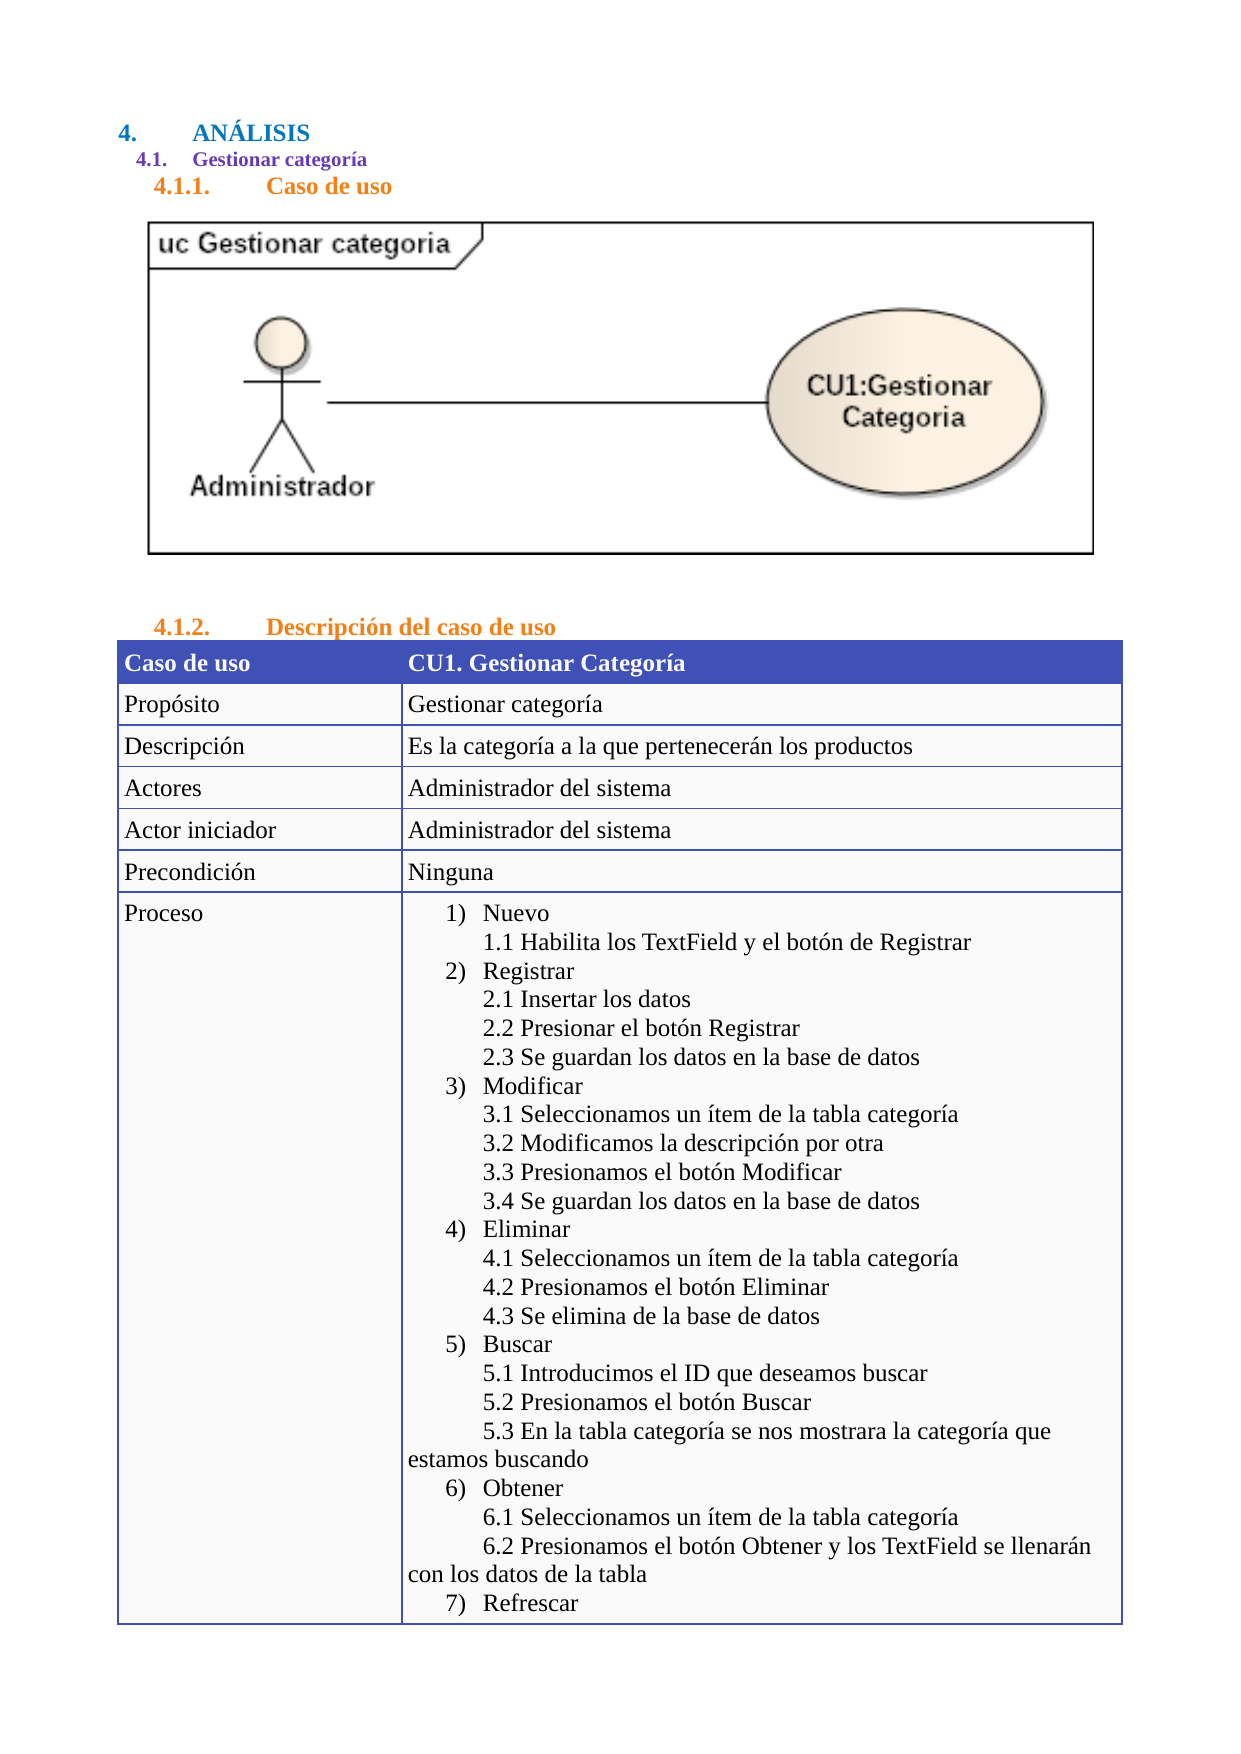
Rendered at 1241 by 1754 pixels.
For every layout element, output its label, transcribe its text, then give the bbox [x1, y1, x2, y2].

table_cell Proceso [119, 893, 401, 1623]
subtitle Caso de uso [118, 171, 1122, 200]
picture [146, 220, 1094, 555]
table_cell Gestionar categoría [403, 684, 1121, 724]
subtitle Gestionar categoría [118, 147, 1122, 171]
table_cell Administrador del sistema [403, 809, 1121, 849]
table_cell Precondición [119, 851, 401, 891]
subtitle Descripción del caso de uso [118, 612, 1122, 640]
table_cell Descripción [119, 726, 401, 766]
table_cell Actor iniciador [119, 809, 401, 849]
table_cell Administrador del sistema [403, 767, 1121, 807]
table_header CU1. Gestionar Categoría [403, 642, 1121, 682]
table_cell Nuevo 1.1 Habilita los TextField y el botón de Registrar Registrar 2.1 Insertar los datos 2.2 Presionar el botón Registrar 2.3 Se guardan los datos en la base de datos Modificar 3.1 Seleccionamos un ítem de la tabla categoría 3.2 Modificamos la descripción por otra 3.3 Presionamos el botón Modificar 3.4 Se guardan los datos en la base de datos Eliminar 4.1 Seleccionamos un ítem de la tabla categoría 4.2 Presionamos el botón Eliminar 4.3 Se elimina de la base de datos Buscar 5.1 Introducimos el ID que deseamos buscar 5.2 Presionamos el botón Buscar 5.3 En la tabla categoría se nos mostrara la categoría que estamos buscando Obtener 6.1 Seleccionamos un ítem de la tabla categoría 6.2 Presionamos el botón Obtener y los TextField se llenarán con los datos de la tabla Refrescar 7.1 Se vuelve a cargar la lista de Categoría Cancelar 8.1 Se limpian los TextField y los botones Registrar y Modificar se deshabilitan [403, 893, 1121, 1623]
table_cell Propósito [119, 684, 401, 724]
table_cell Actores [119, 767, 401, 807]
table_cell Es la categoría a la que pertenecerán los productos [403, 726, 1121, 766]
subtitle ANÁLISIS [118, 118, 1122, 147]
table_header Caso de uso [119, 642, 401, 682]
table_cell Ninguna [403, 851, 1121, 891]
